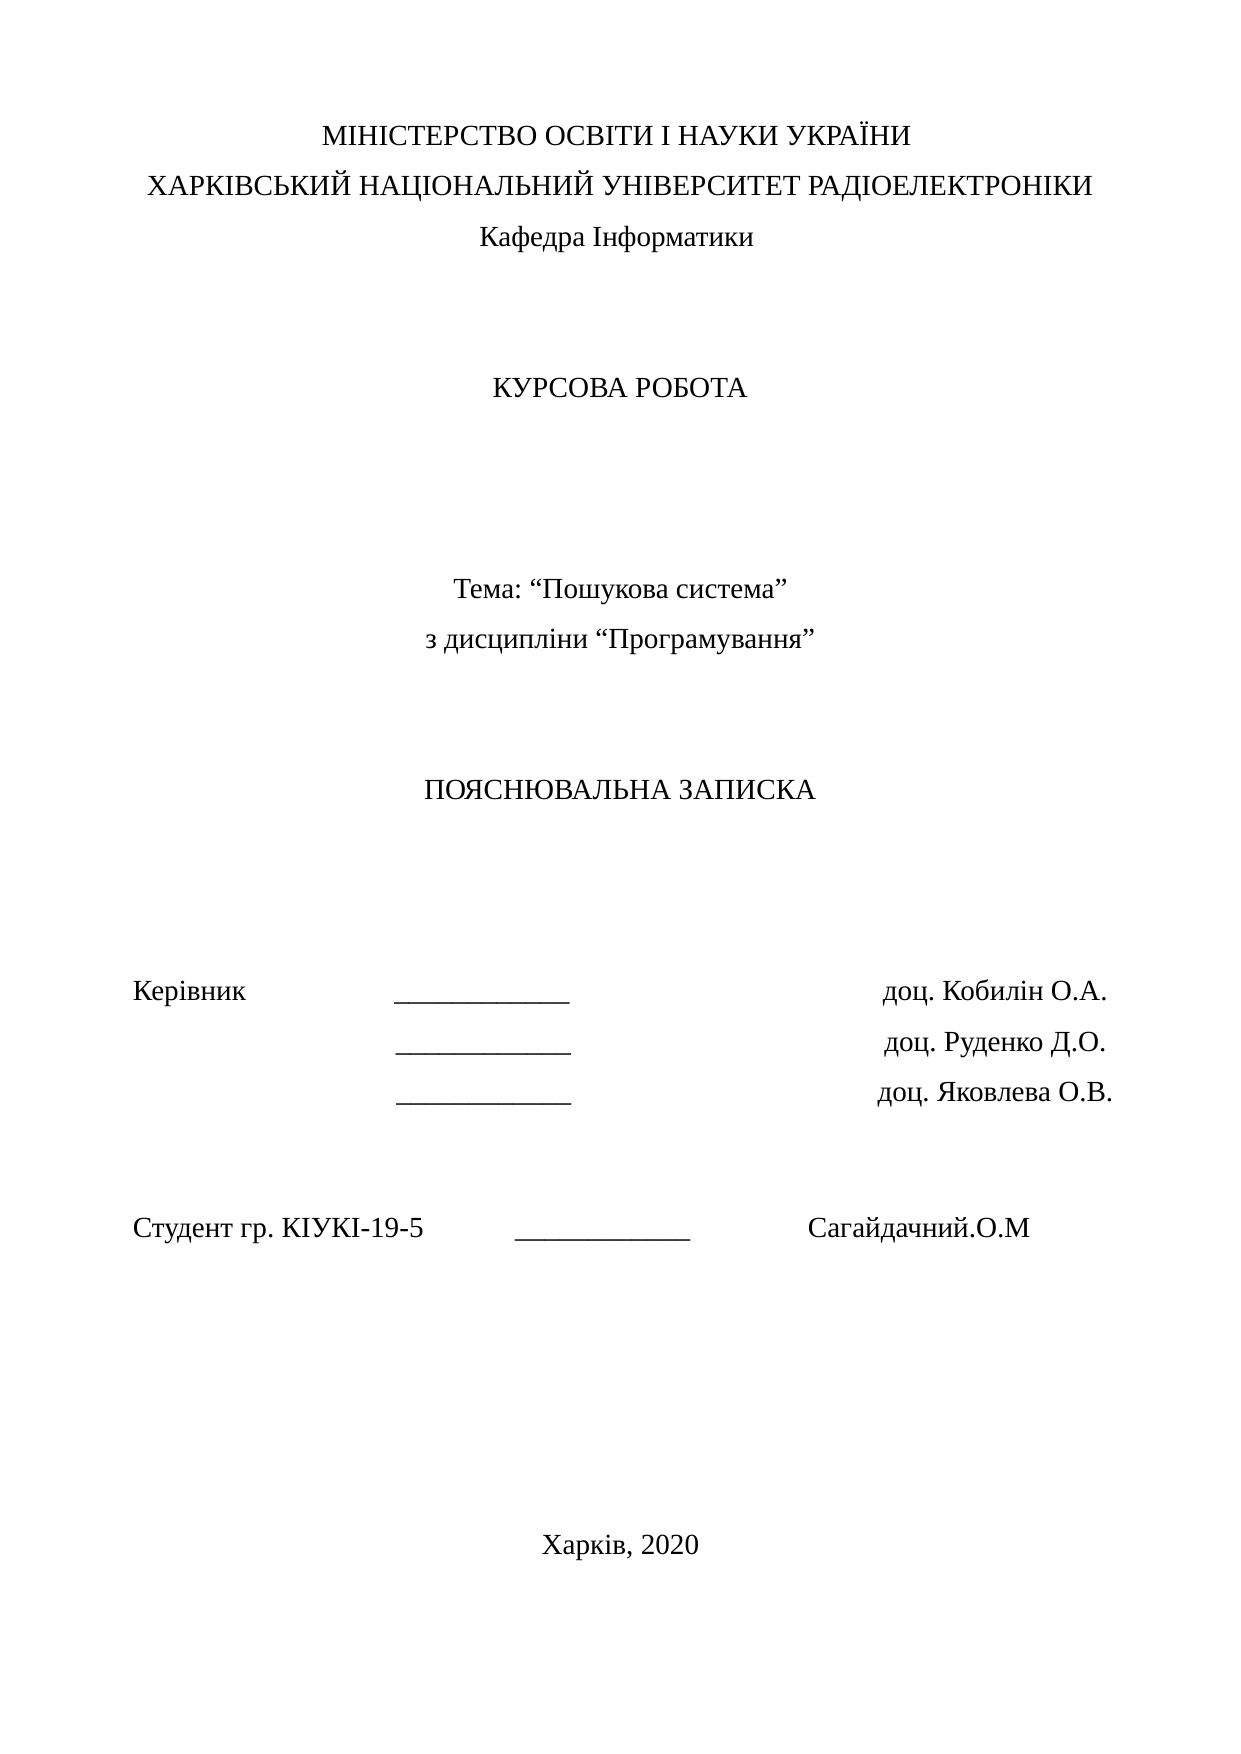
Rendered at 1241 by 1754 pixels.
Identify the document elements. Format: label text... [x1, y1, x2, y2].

text КУРСОВА РОБОТА [118, 370, 1122, 403]
text МІНІСТЕРСТВО ОСВІТИ І НАУКИ УКРАЇНИ [118, 118, 1122, 152]
text Харків, 2020 [118, 1527, 1122, 1560]
text Керівник ____________ доц. Кобилін О.А. [118, 973, 1122, 1007]
text Тема: “Пошукова система” [118, 571, 1122, 604]
text ПОЯСНЮВАЛЬНА ЗАПИСКА [118, 772, 1122, 806]
text ____________ доц. Руденко Д.О. [118, 1024, 1122, 1057]
text ХАРКІВСЬКИЙ НАЦІОНАЛЬНИЙ УНІВЕРСИТЕТ РАДІОЕЛЕКТРОНІКИ [118, 168, 1122, 202]
text з дисципліни “Програмування” [118, 621, 1122, 655]
text ____________ доц. Яковлева О.В. [118, 1074, 1122, 1108]
text Студент гр. КІУКІ-19-5 ____________ Сагайдачний.О.М [118, 1211, 1122, 1294]
text Кафедра Інформатики [118, 219, 1122, 252]
